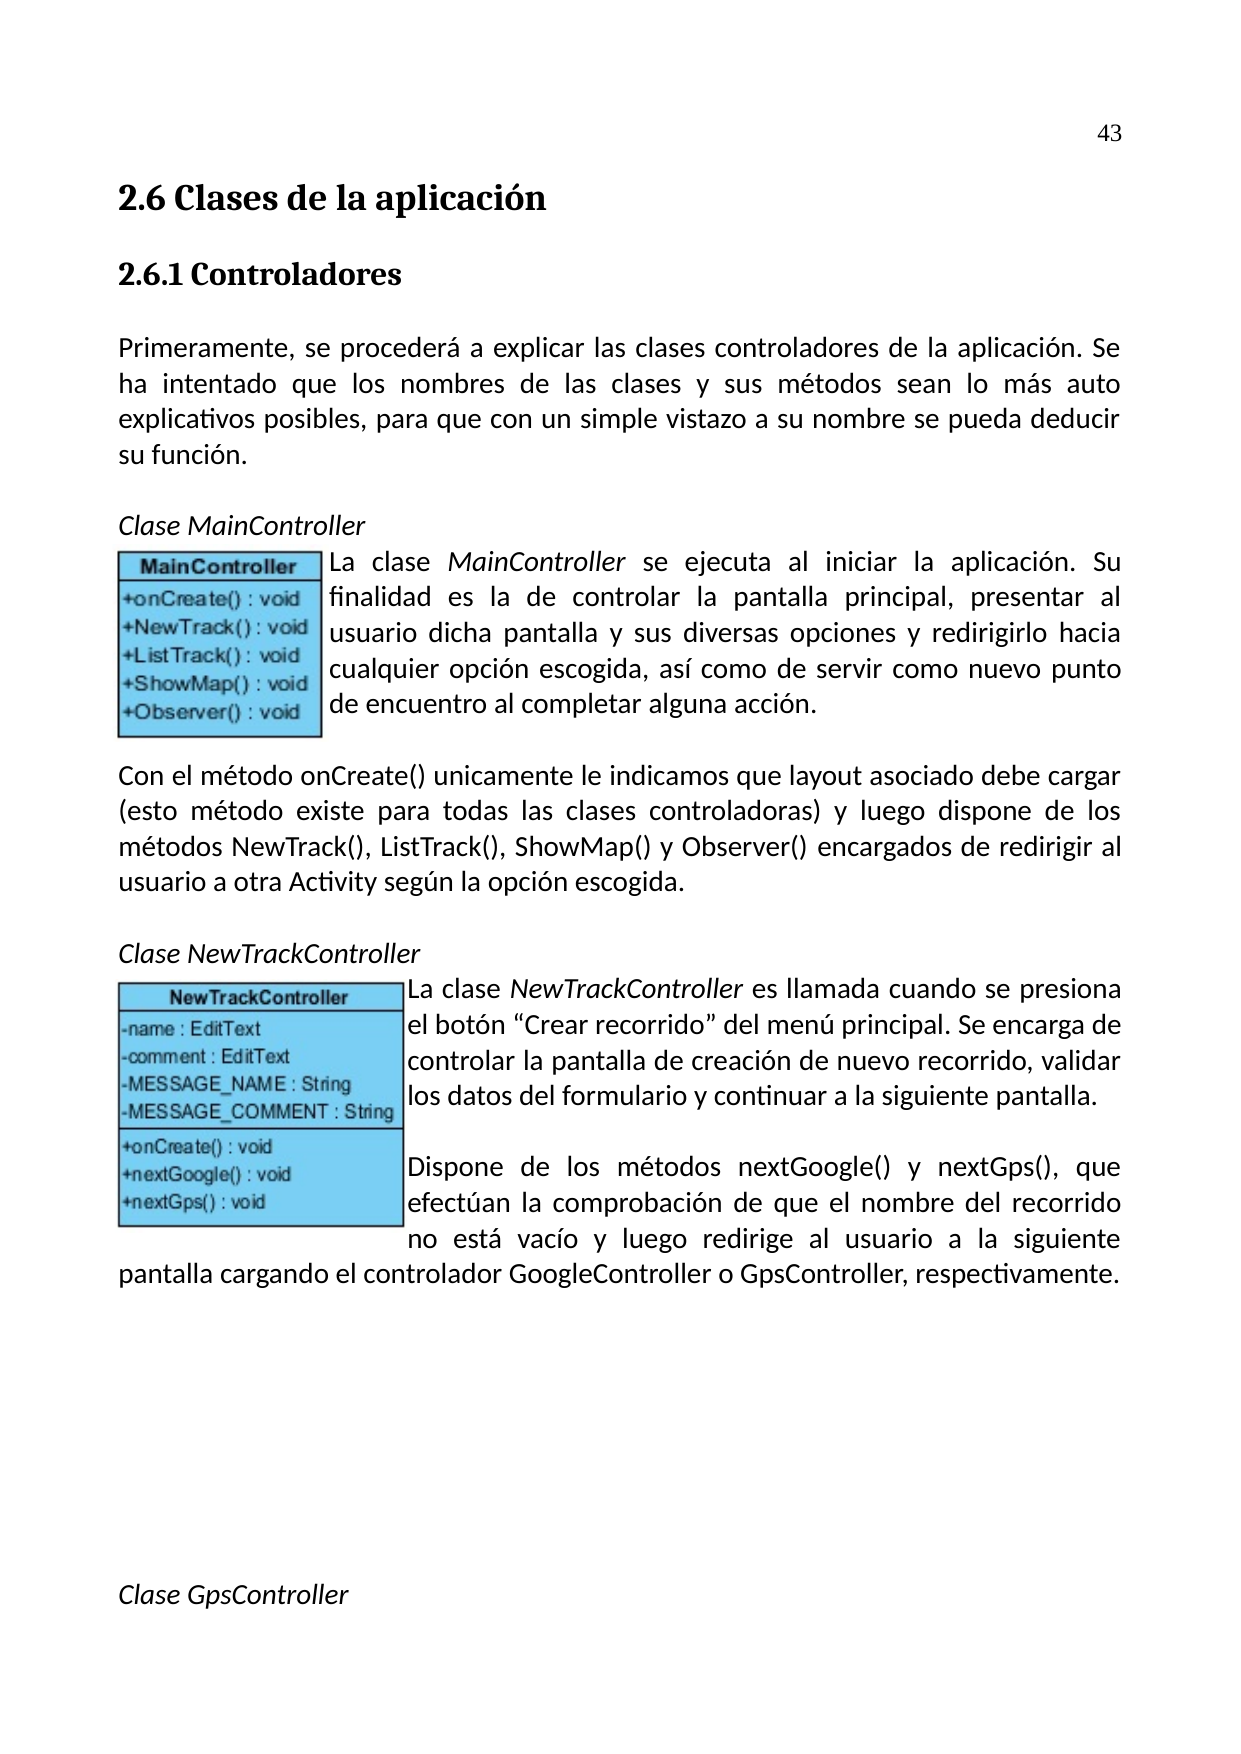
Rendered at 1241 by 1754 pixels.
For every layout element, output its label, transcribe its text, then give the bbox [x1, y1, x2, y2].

text Dispone de los métodos nextGoogle() y nextGps(), que efectúan la comprobación de que el nombre del recorrido no está vacío y luego redirige al usuario a la siguiente pantalla cargando el controlador GoogleController o GpsController, respectivamente. [118, 1148, 1122, 1291]
text La clase MainController se ejecuta al iniciar la aplicación. Su finalidad es la de controlar la pantalla principal, presentar al usuario dicha pantalla y sus diversas opciones y redirigirlo hacia cualquier opción escogida, así como de servir como nuevo punto de encuentro al completar alguna acción. [118, 543, 1122, 721]
picture [115, 979, 408, 1233]
text La clase NewTrackController es llamada cuando se presiona el botón “Crear recorrido” del menú principal. Se encarga de controlar la pantalla de creación de nuevo recorrido, validar los datos del formulario y continuar a la siguiente pantalla. [118, 970, 1122, 1113]
text Primeramente, se procederá a explicar las clases controladores de la aplicación. Se ha intentado que los nombres de las clases y sus métodos sean lo más auto explicativos posibles, para que con un simple vistazo a su nombre se pueda deducir su función. [118, 329, 1122, 472]
text Clase GpsController [118, 1576, 1122, 1612]
text 2.6.1 Controladores [118, 255, 1122, 293]
text Clase MainController [118, 507, 1122, 543]
picture [112, 544, 329, 742]
text Clase NewTrackController [118, 935, 1122, 970]
text Con el método onCreate() unicamente le indicamos que layout asociado debe cargar (esto método existe para todas las clases controladoras) y luego dispone de los métodos NewTrack(), ListTrack(), ShowMap() y Observer() encargados de redirigir al usuario a otra Activity según la opción escogida. [118, 757, 1122, 899]
text 2.6 Clases de la aplicación [118, 176, 1122, 219]
